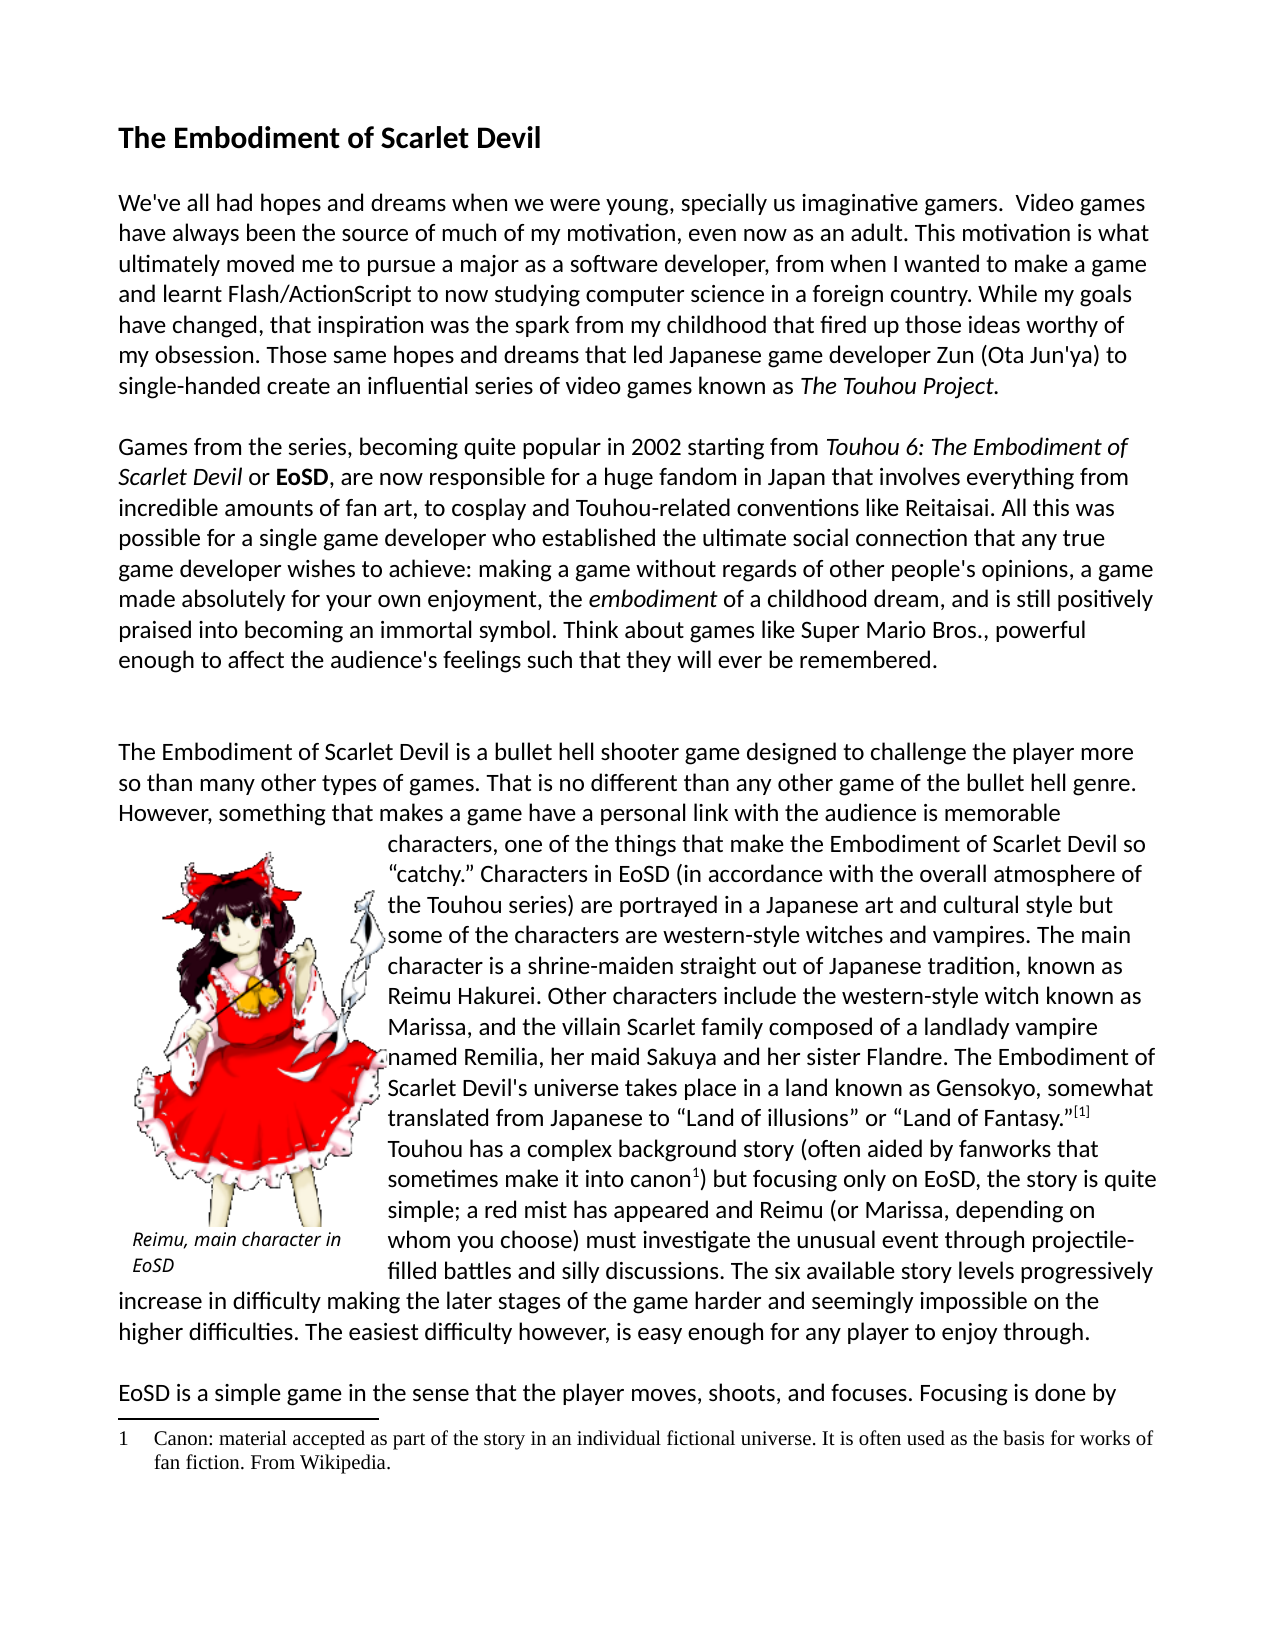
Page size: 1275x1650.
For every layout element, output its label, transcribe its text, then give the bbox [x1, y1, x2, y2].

text The Embodiment of Scarlet Devil is a bullet hell shooter game designed to challenge the player more so than many other types of games. That is no different than any other game of the bullet hell genre. However, something that makes a game have a personal link with the audience is memorable characters, one of the things that make the Embodiment of Scarlet Devil so “catchy.” Characters in EoSD (in accordance with the overall atmosphere of the Touhou series) are portrayed in a Japanese art and cultural style but some of the characters are western-style witches and vampires. The main character is a shrine-maiden straight out of Japanese tradition, known as Reimu Hakurei. Other characters include the western-style witch known as Marissa, and the villain Scarlet family composed of a landlady vampire named Remilia, her maid Sakuya and her sister Flandre. The Embodiment of Scarlet Devil's universe takes place in a land known as Gensokyo, somewhat translated from Japanese to “Land of illusions” or “Land of Fantasy.”[1] Touhou has a complex background story (often aided by fanworks that sometimes make it into canon) but focusing only on EoSD, the story is quite simple; a red mist has appeared and Reimu (or Marissa, depending on whom you choose) must investigate the unusual event through projectile-filled battles and silly discussions. The six available story levels progressively increase in difficulty making the later stages of the game harder and seemingly impossible on the higher difficulties. The easiest difficulty however, is easy enough for any player to enjoy through. [118, 736, 1157, 1347]
text We've all had hopes and dreams when we were young, specially us imaginative gamers. Video games have always been the source of much of my motivation, even now as an adult. This motivation is what ultimately moved me to pursue a major as a software developer, from when I wanted to make a game and learnt Flash/ActionScript to now studying computer science in a foreign country. While my goals have changed, that inspiration was the spark from my childhood that fired up those ideas worthy of my obsession. Those same hopes and dreams that led Japanese game developer Zun (Ota Jun'ya) to single-handed create an influential series of video games known as The Touhou Project. [118, 187, 1157, 400]
text EoSD is a simple game in the sense that the player moves, shoots, and focuses. Focusing is done by [118, 1377, 1157, 1408]
text Reimu, main character in EoSD [132, 1227, 387, 1278]
text The Embodiment of Scarlet Devil [118, 118, 1157, 156]
picture [132, 848, 388, 1227]
text Canon: material accepted as part of the story in an individual fictional universe. It is often used as the basis for works of fan fiction. From Wikipedia. [118, 1426, 1157, 1474]
text Games from the series, becoming quite popular in 2002 starting from Touhou 6: The Embodiment of Scarlet Devil or EoSD, are now responsible for a huge fandom in Japan that involves everything from incredible amounts of fan art, to cosplay and Touhou-related conventions like Reitaisai. All this was possible for a single game developer who established the ultimate social connection that any true game developer wishes to achieve: making a game without regards of other people's opinions, a game made absolutely for your own enjoyment, the embodiment of a childhood dream, and is still positively praised into becoming an immortal symbol. Think about games like Super Mario Bros., powerful enough to affect the audience's feelings such that they will ever be remembered. [118, 431, 1157, 675]
